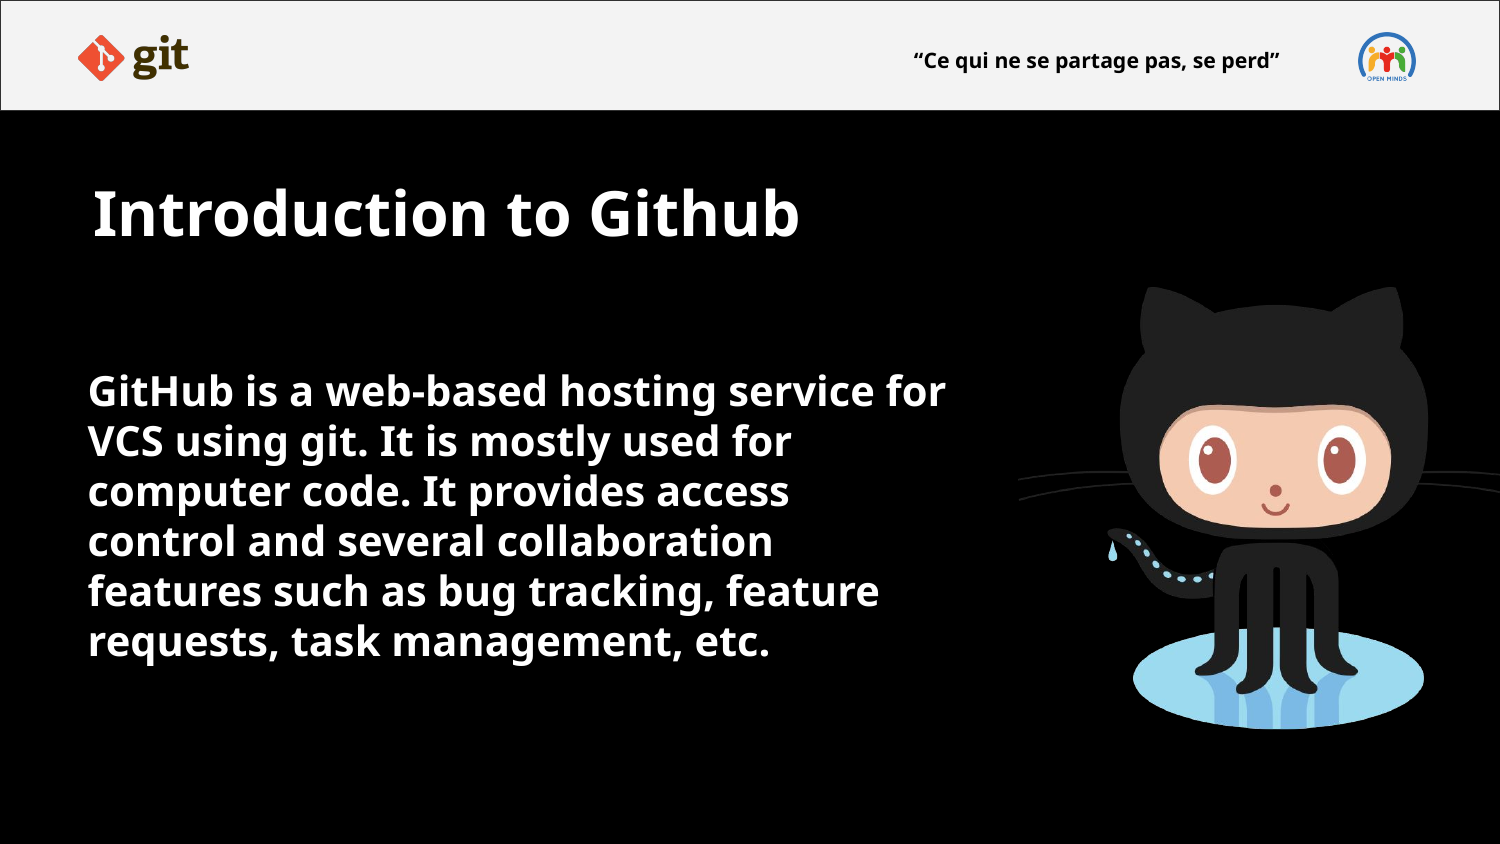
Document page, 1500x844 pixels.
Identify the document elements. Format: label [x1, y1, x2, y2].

picture [1358, 32, 1416, 81]
picture [1000, 278, 1500, 738]
picture [78, 35, 189, 81]
